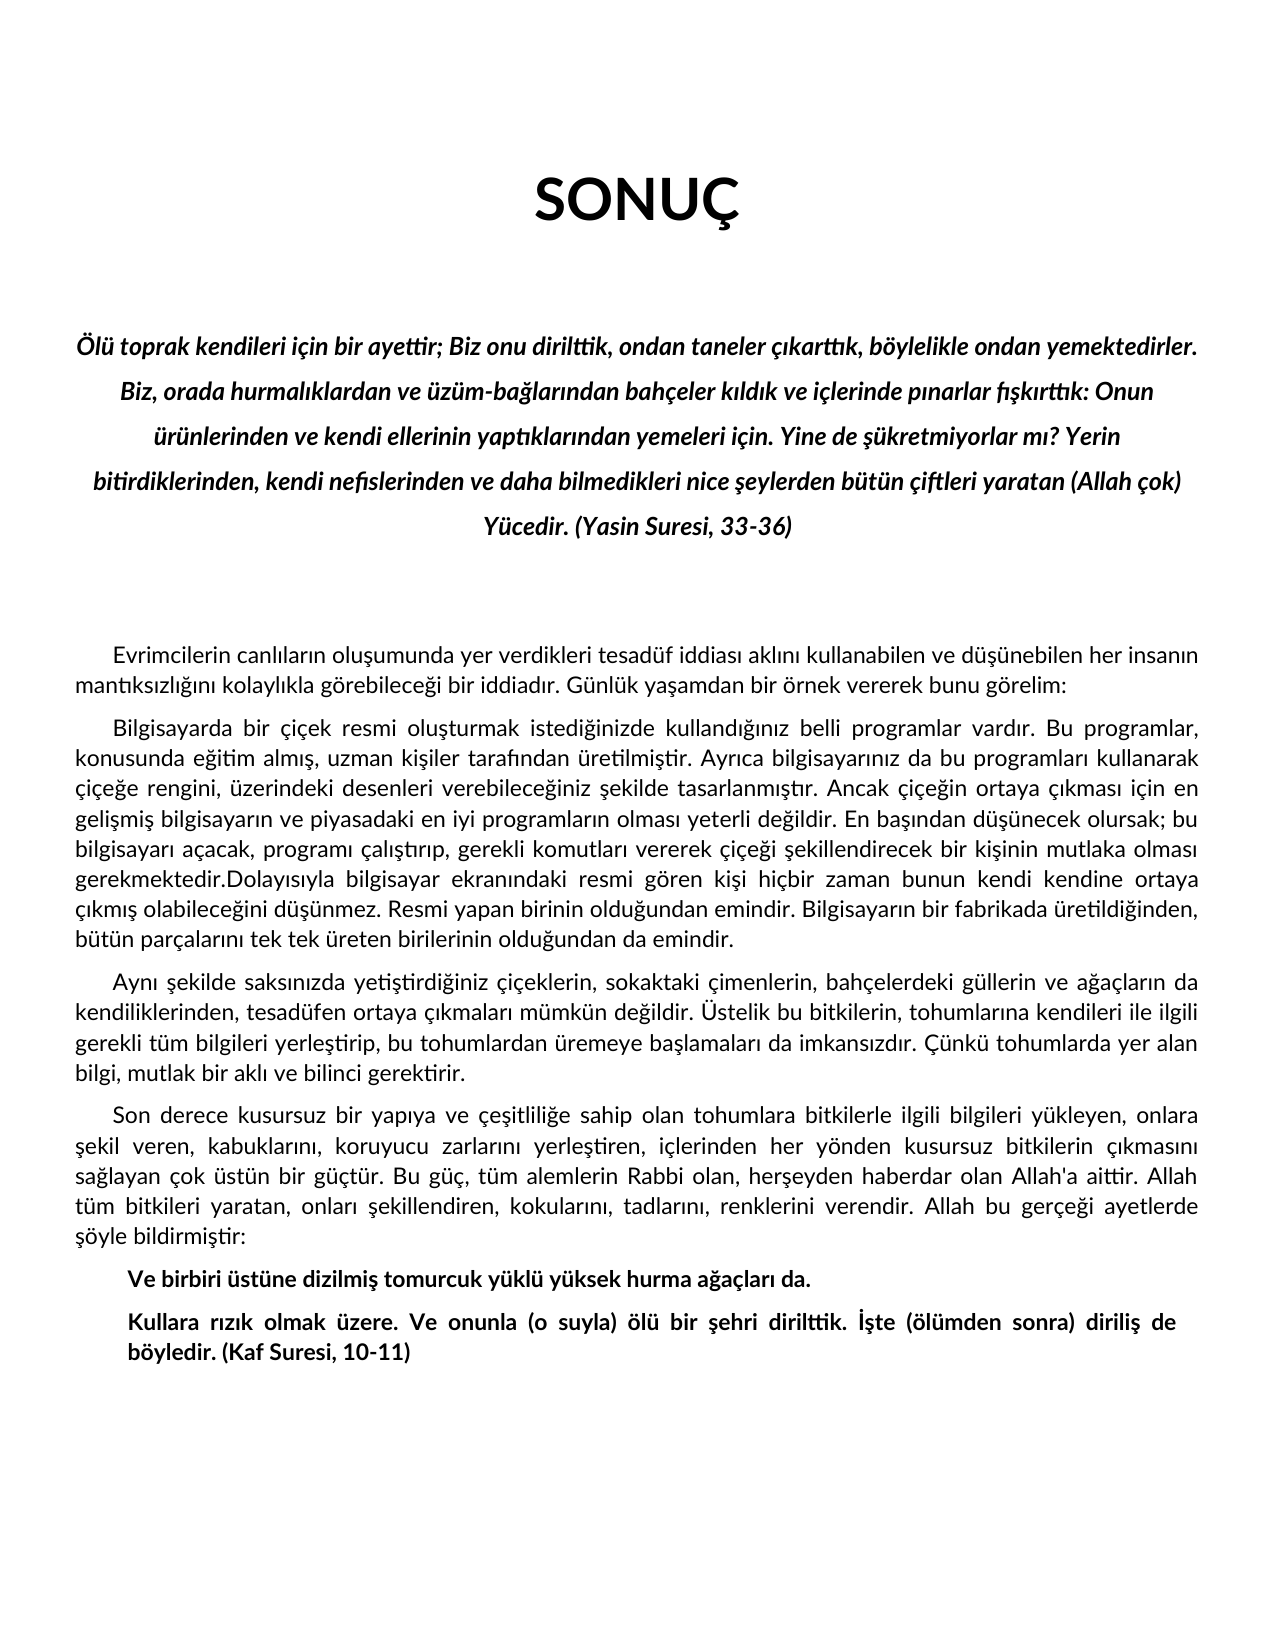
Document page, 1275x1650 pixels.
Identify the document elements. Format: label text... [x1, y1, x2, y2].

text Bilgisayarda bir çiçek resmi oluşturmak istediğinizde kullandığınız belli programlar vardır. Bu programlar, konusunda eğitim almış, uzman kişiler tarafından üretilmiştir. Ayrıca bilgisayarınız da bu programları kullanarak çiçeğe rengini, üzerindeki desenleri verebileceğiniz şekilde tasarlanmıştır. Ancak çiçeğin ortaya çıkması için en gelişmiş bilgisayarın ve piyasadaki en iyi programların olması yeterli değildir. En başından düşünecek olursak; bu bilgisayarı açacak, programı çalıştırıp, gerekli komutları vererek çiçeği şekillendirecek bir kişinin mutlaka olması gerekmektedir.Dolayısıyla bilgisayar ekranındaki resmi gören kişi hiçbir zaman bunun kendi kendine ortaya çıkmış olabileceğini düşünmez. Resmi yapan birinin olduğundan emindir. Bilgisayarın bir fabrikada üretildiğinden, bütün parçalarını tek tek üreten birilerinin olduğundan da emindir. [75, 714, 1200, 953]
text Son derece kusursuz bir yapıya ve çeşitliliğe sahip olan tohumlara bitkilerle ilgili bilgileri yükleyen, onlara şekil veren, kabuklarını, koruyucu zarlarını yerleştiren, içlerinden her yönden kusursuz bitkilerin çıkmasını sağlayan çok üstün bir güçtür. Bu güç, tüm alemlerin Rabbi olan, herşeyden haberdar olan Allah'a aittir. Allah tüm bitkileri yaratan, onları şekillendiren, kokularını, tadlarını, renklerini verendir. Allah bu gerçeği ayetlerde şöyle bildirmiştir: [75, 1101, 1200, 1249]
text Kullara rızık olmak üzere. Ve onunla (o suyla) ölü bir şehri dirilttik. İşte (ölümden sonra) diriliş de böyledir. (Kaf Suresi, 10-11) [127, 1307, 1177, 1365]
text Aynı şekilde saksınızda yetiştirdiğiniz çiçeklerin, sokaktaki çimenlerin, bahçelerdeki güllerin ve ağaçların da kendiliklerinden, tesadüfen ortaya çıkmaları mümkün değildir. Üstelik bu bitkilerin, tohumlarına kendileri ile ilgili gerekli tüm bilgileri yerleştirip, bu tohumlardan üremeye başlamaları da imkansızdır. Çünkü tohumlarda yer alan bilgi, mutlak bir aklı ve bilinci gerektirir. [75, 968, 1200, 1086]
text Evrimcilerin canlıların oluşumunda yer verdikleri tesadüf iddiası aklını kullanabilen ve düşünebilen her insanın mantıksızlığını kolaylıkla görebileceği bir iddiadır. Günlük yaşamdan bir örnek vererek bunu görelim: [75, 641, 1200, 698]
subtitle SONUÇ [75, 162, 1200, 232]
text Ölü toprak kendileri için bir ayettir; Biz onu dirilttik, ondan taneler çıkarttık, böylelikle ondan yemektedirler. Biz, orada hurmalıklardan ve üzüm-bağlarından bahçeler kıldık ve içlerinde pınarlar fışkırttık: Onun ürünlerinden ve kendi ellerinin yaptıklarından yemeleri için. Yine de şükretmiyorlar mı? Yerin bitirdiklerinden, kendi nefislerinden ve daha bilmedikleri nice şeylerden bütün çiftleri yaratan (Allah çok) Yücedir. (Yasin Suresi, 33-36) [75, 330, 1200, 540]
text Ve birbiri üstüne dizilmiş tomurcuk yüklü yüksek hurma ağaçları da. [127, 1265, 1177, 1292]
